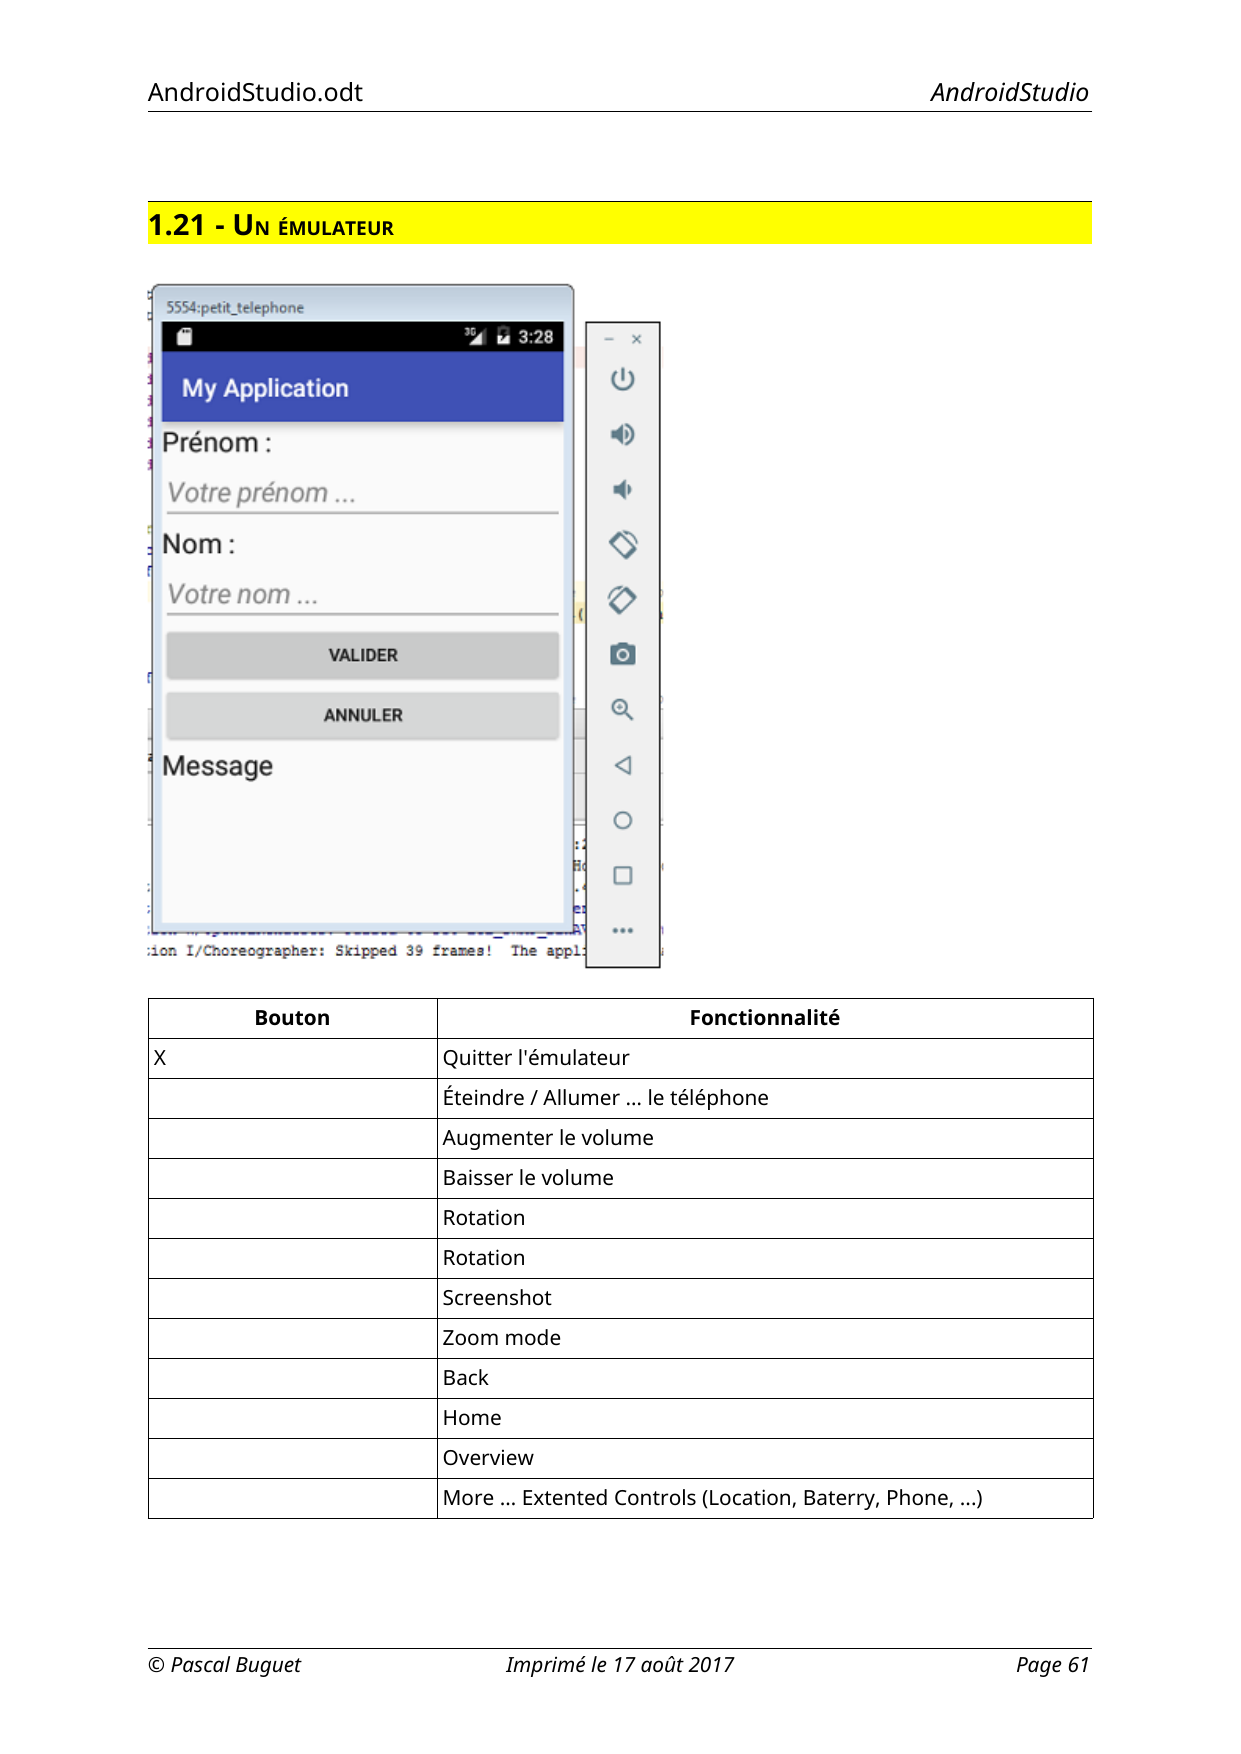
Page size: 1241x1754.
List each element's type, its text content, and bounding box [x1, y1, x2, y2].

table_cell [149, 1239, 437, 1278]
table_cell X [149, 1039, 437, 1078]
table_cell Rotation [438, 1239, 1093, 1278]
table_cell [149, 1119, 437, 1158]
table_cell Éteindre / Allumer … le téléphone [438, 1079, 1093, 1118]
picture [147, 278, 664, 970]
table_cell Overview [438, 1439, 1093, 1478]
table_cell [149, 1279, 437, 1318]
table_cell Back [438, 1359, 1093, 1398]
table_cell More … Extented Controls (Location, Baterry, Phone, ...) [438, 1479, 1093, 1518]
table_cell [149, 1439, 437, 1478]
table_cell Screenshot [438, 1279, 1093, 1318]
table_cell [149, 1479, 437, 1518]
table_header Fonctionnalité [438, 999, 1093, 1038]
table_cell Baisser le volume [438, 1159, 1093, 1198]
table_cell [149, 1399, 437, 1438]
table_cell Zoom mode [438, 1319, 1093, 1358]
table_cell [149, 1079, 437, 1118]
table_cell [149, 1359, 437, 1398]
table_cell Quitter l'émulateur [438, 1039, 1093, 1078]
table_cell [149, 1159, 437, 1198]
table_cell Augmenter le volume [438, 1119, 1093, 1158]
table_cell Rotation [438, 1199, 1093, 1238]
table_cell Home [438, 1399, 1093, 1438]
table_cell [149, 1199, 437, 1238]
table_header Bouton [149, 999, 437, 1038]
subtitle - Un émulateur [148, 202, 1092, 244]
table_cell [149, 1319, 437, 1358]
